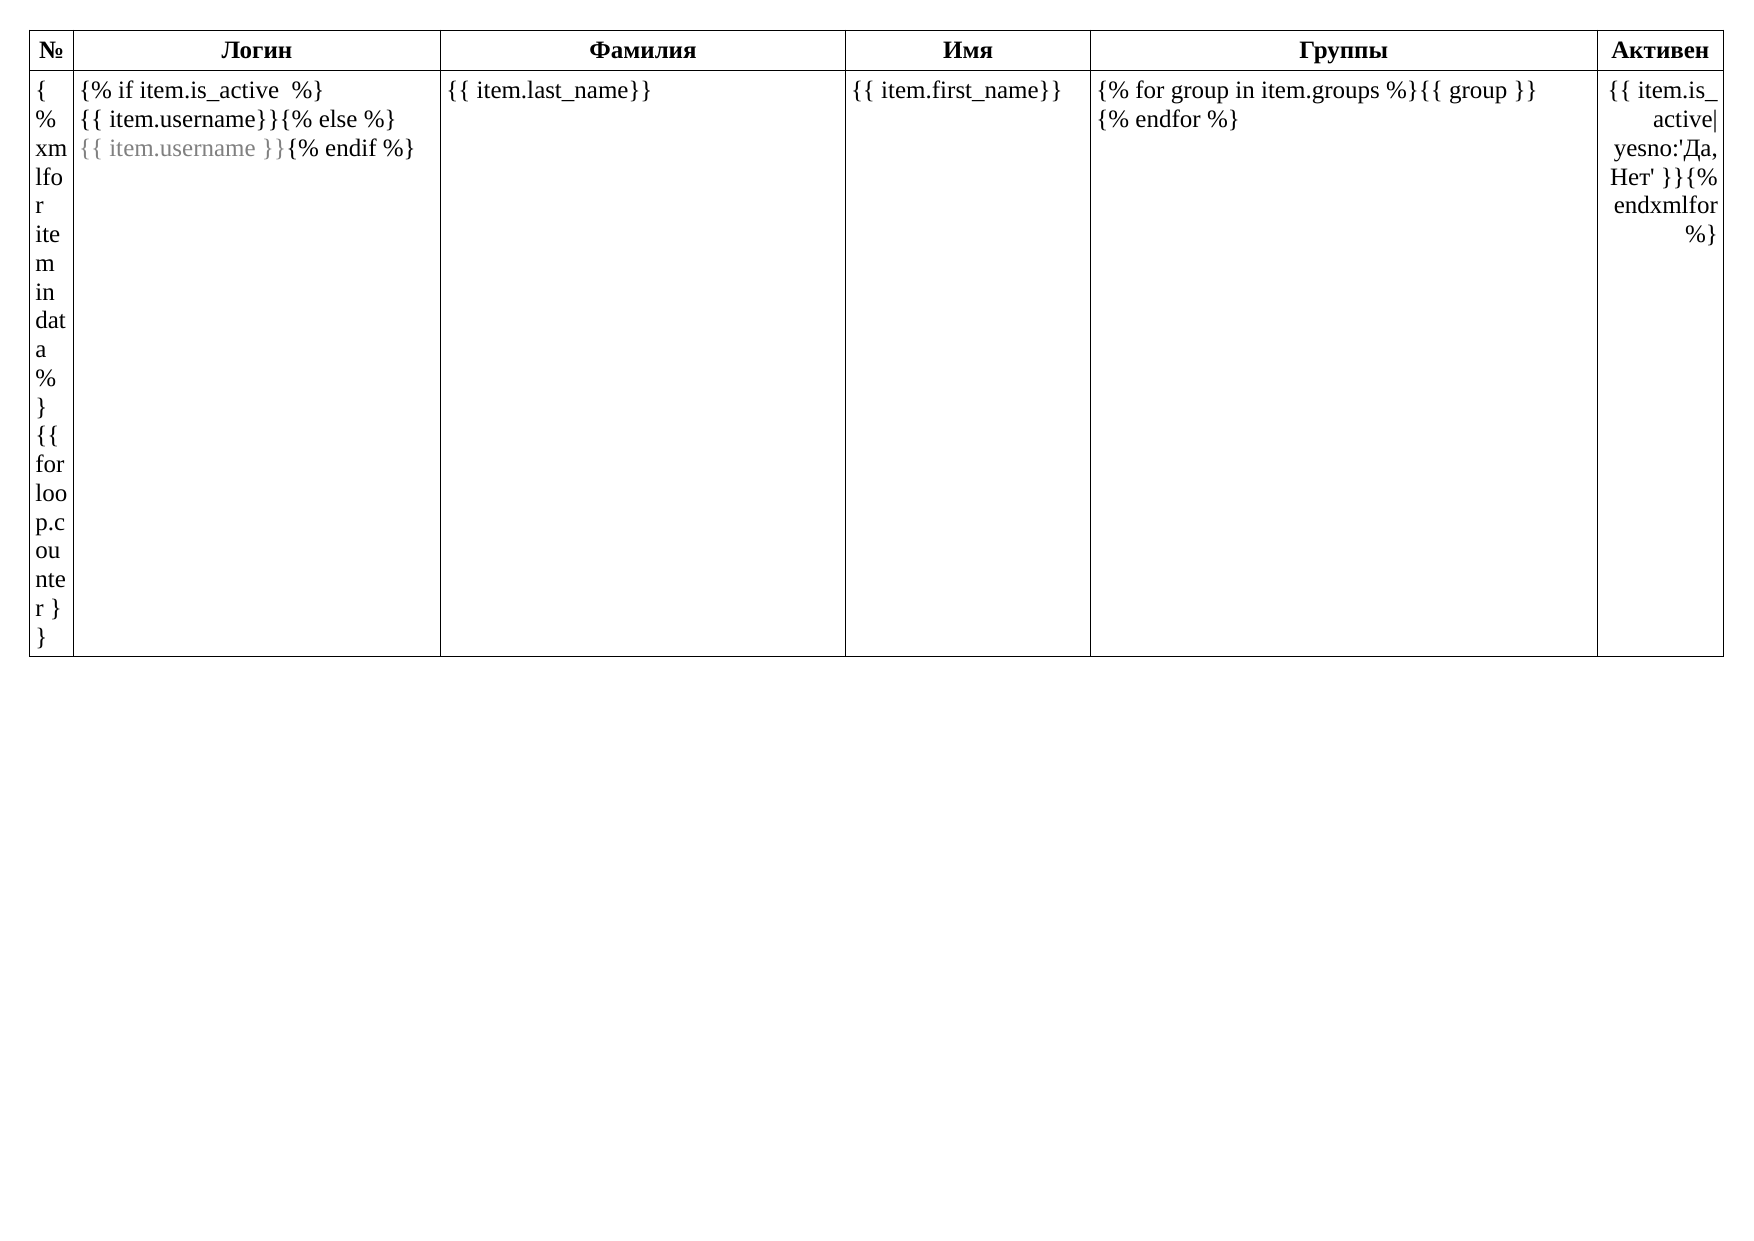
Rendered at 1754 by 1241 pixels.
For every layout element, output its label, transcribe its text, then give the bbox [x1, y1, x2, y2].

table_header № [30, 31, 73, 70]
table_cell {{ item.first_name}} [846, 71, 1090, 656]
table_header Активен [1598, 31, 1723, 70]
table_cell {{ item.last_name}} [441, 71, 845, 656]
table_cell {{ item.is_active|yesno:'Да, Нет' }}{% endxmlfor %} [1598, 71, 1723, 656]
table_cell {% xmlfor item in data %}{{ forloop.counter }} [30, 71, 73, 656]
table_header Фамилия [441, 31, 845, 70]
table_cell {% for group in item.groups %}{{ group }} {% endfor %} [1091, 71, 1597, 656]
table_header Имя [846, 31, 1090, 70]
table_header Группы [1091, 31, 1597, 70]
table_cell {% if item.is_active %}{{ item.username}}{% else %}{{ item.username }}{% endif %} [74, 71, 440, 656]
table_header Логин [74, 31, 440, 70]
